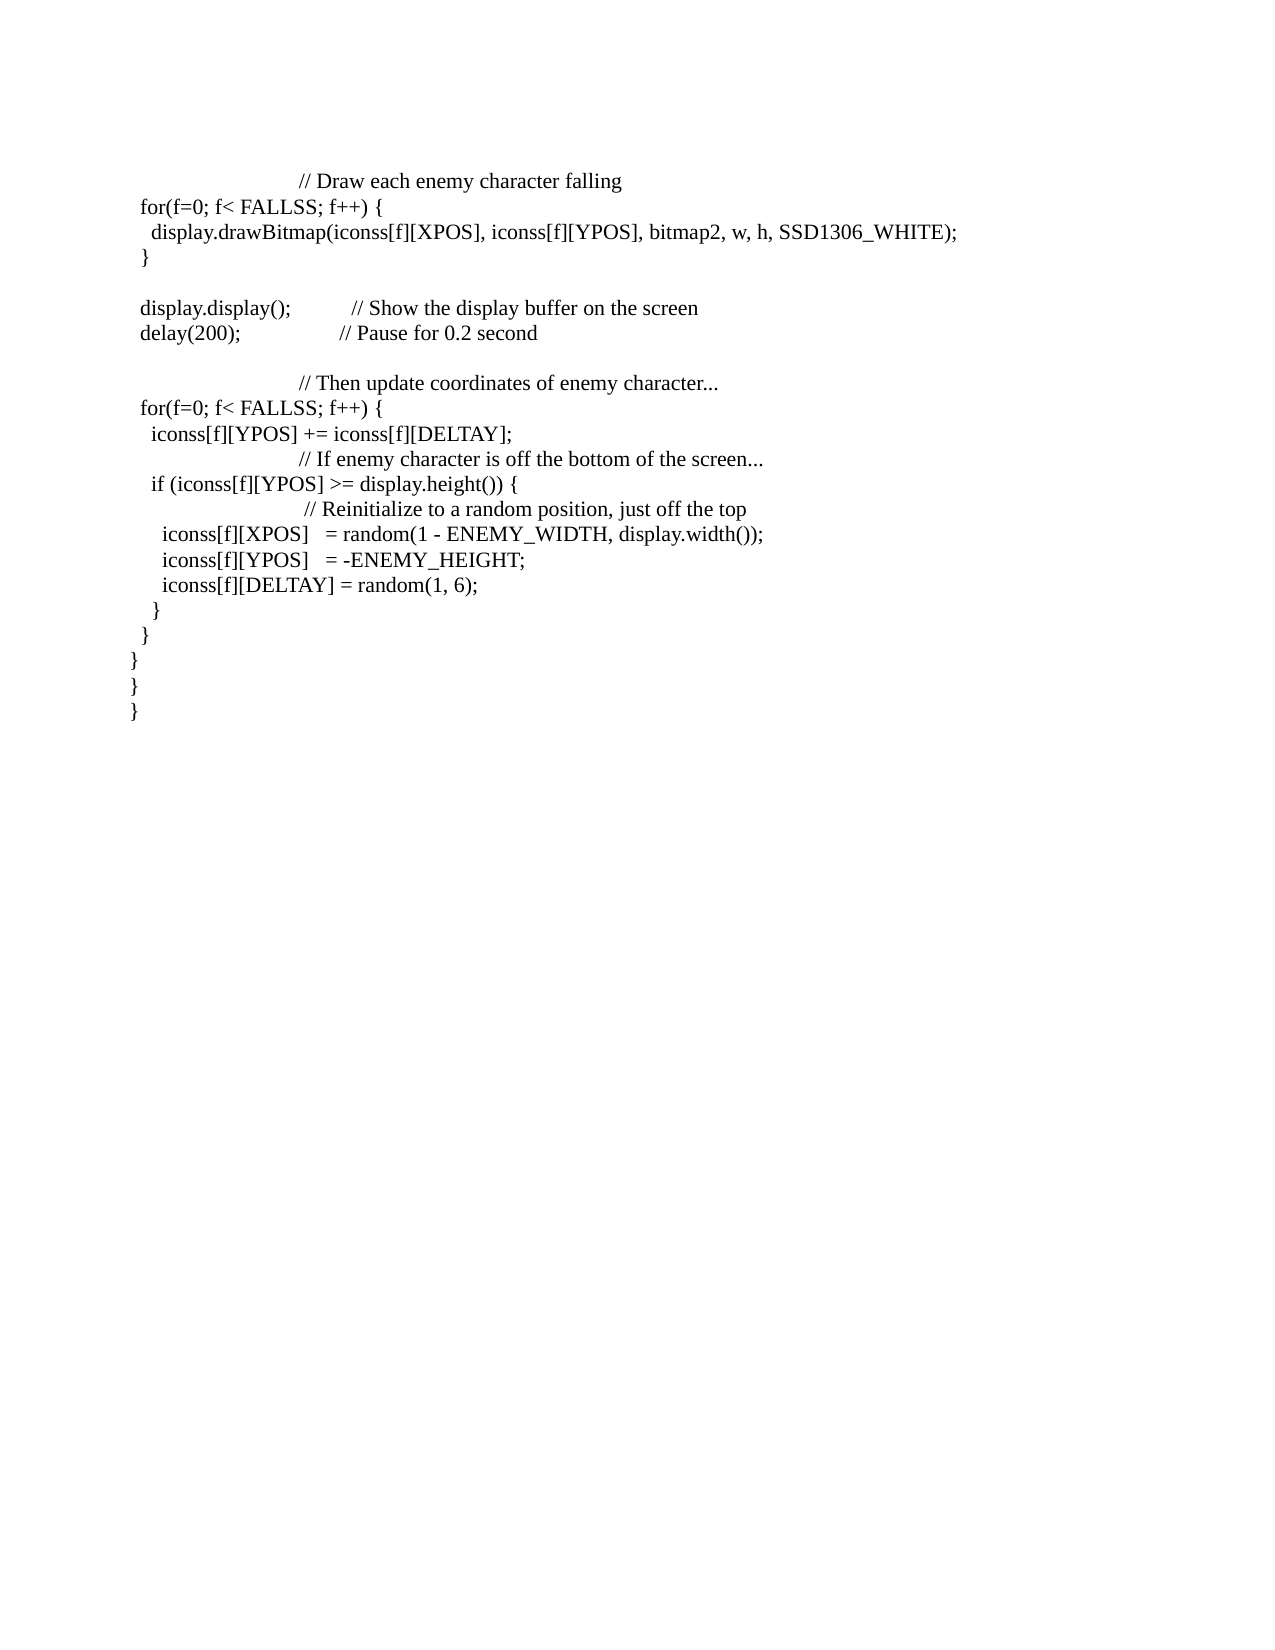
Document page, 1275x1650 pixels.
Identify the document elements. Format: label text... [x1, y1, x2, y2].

text for(f=0; f< FALLSS; f++) { [118, 194, 1157, 219]
text } [118, 647, 1157, 673]
text } [118, 244, 1157, 269]
text // Draw each enemy character falling [118, 168, 1157, 194]
text iconss[f][YPOS] = -ENEMY_HEIGHT; [118, 547, 1157, 572]
text // If enemy character is off the bottom of the screen... [118, 446, 1157, 471]
text iconss[f][XPOS] = random(1 - ENEMY_WIDTH, display.width()); [118, 521, 1157, 547]
text display.display(); // Show the display buffer on the screen [118, 294, 1157, 320]
text } [118, 622, 1157, 647]
text iconss[f][YPOS] += iconss[f][DELTAY]; [118, 421, 1157, 446]
text display.drawBitmap(iconss[f][XPOS], iconss[f][YPOS], bitmap2, w, h, SSD1306_WHITE); [118, 219, 1157, 244]
text // Then update coordinates of enemy character... [118, 370, 1157, 395]
text iconss[f][DELTAY] = random(1, 6); [118, 572, 1157, 597]
text for(f=0; f< FALLSS; f++) { [118, 395, 1157, 421]
text if (iconss[f][YPOS] >= display.height()) { [118, 471, 1157, 496]
text } [118, 698, 1157, 723]
text } [118, 673, 1157, 698]
text delay(200); // Pause for 0.2 second [118, 320, 1157, 345]
text } [118, 597, 1157, 622]
text // Reinitialize to a random position, just off the top [118, 496, 1157, 521]
